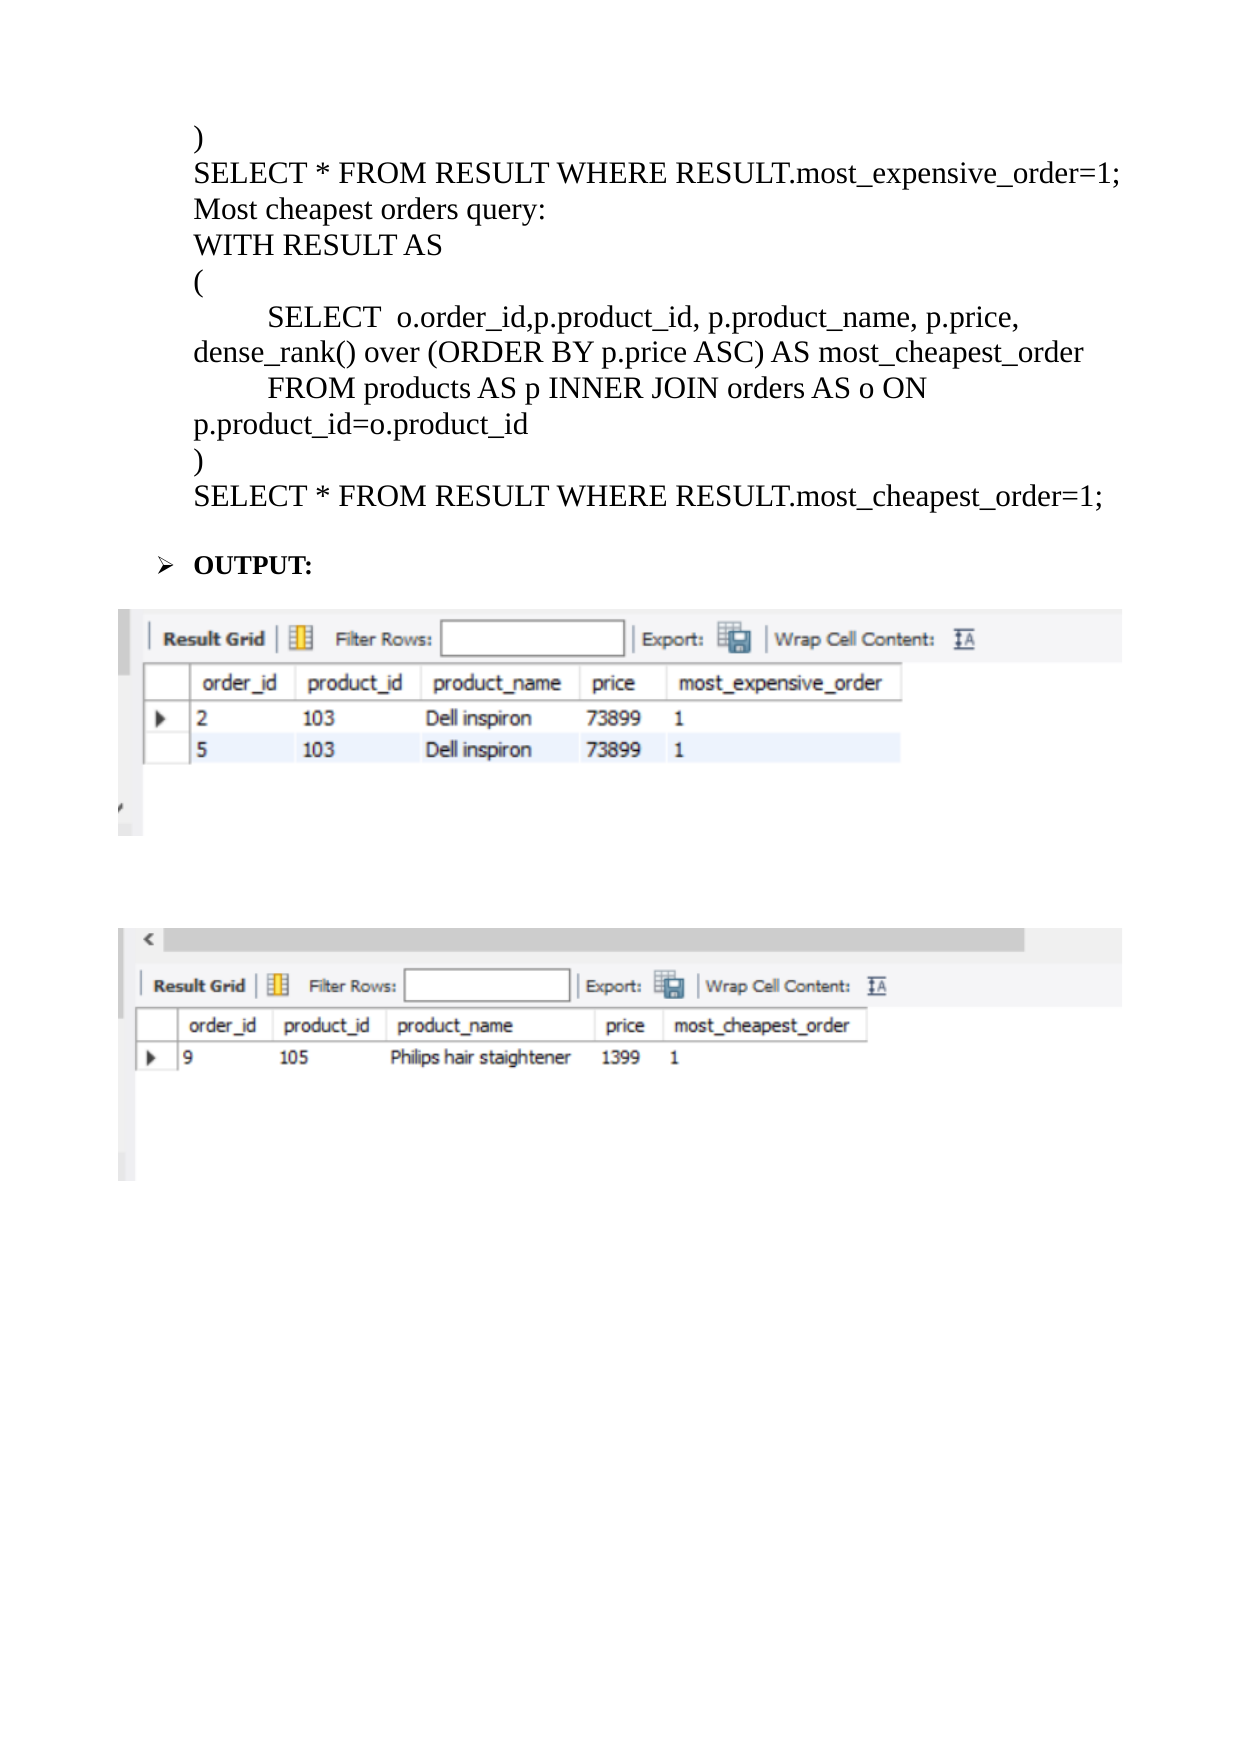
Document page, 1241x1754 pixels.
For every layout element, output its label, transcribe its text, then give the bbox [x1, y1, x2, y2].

text ) [193, 442, 1122, 477]
text WITH RESULT AS [193, 226, 1122, 262]
text SELECT o.order_id,p.product_id, p.product_name, p.price, dense_rank() over (ORDER BY p.price ASC) AS most_cheapest_order [193, 298, 1122, 370]
text ( [193, 262, 1122, 298]
text FROM products AS p INNER JOIN orders AS o ON p.product_id=o.product_id [193, 370, 1122, 442]
text Most cheapest orders query: [193, 190, 1122, 226]
text SELECT * FROM RESULT WHERE RESULT.most_expensive_order=1; [193, 154, 1122, 190]
text SELECT * FROM RESULT WHERE RESULT.most_cheapest_order=1; [193, 477, 1122, 513]
text ) [193, 118, 1122, 154]
list OUTPUT: [156, 549, 1122, 581]
